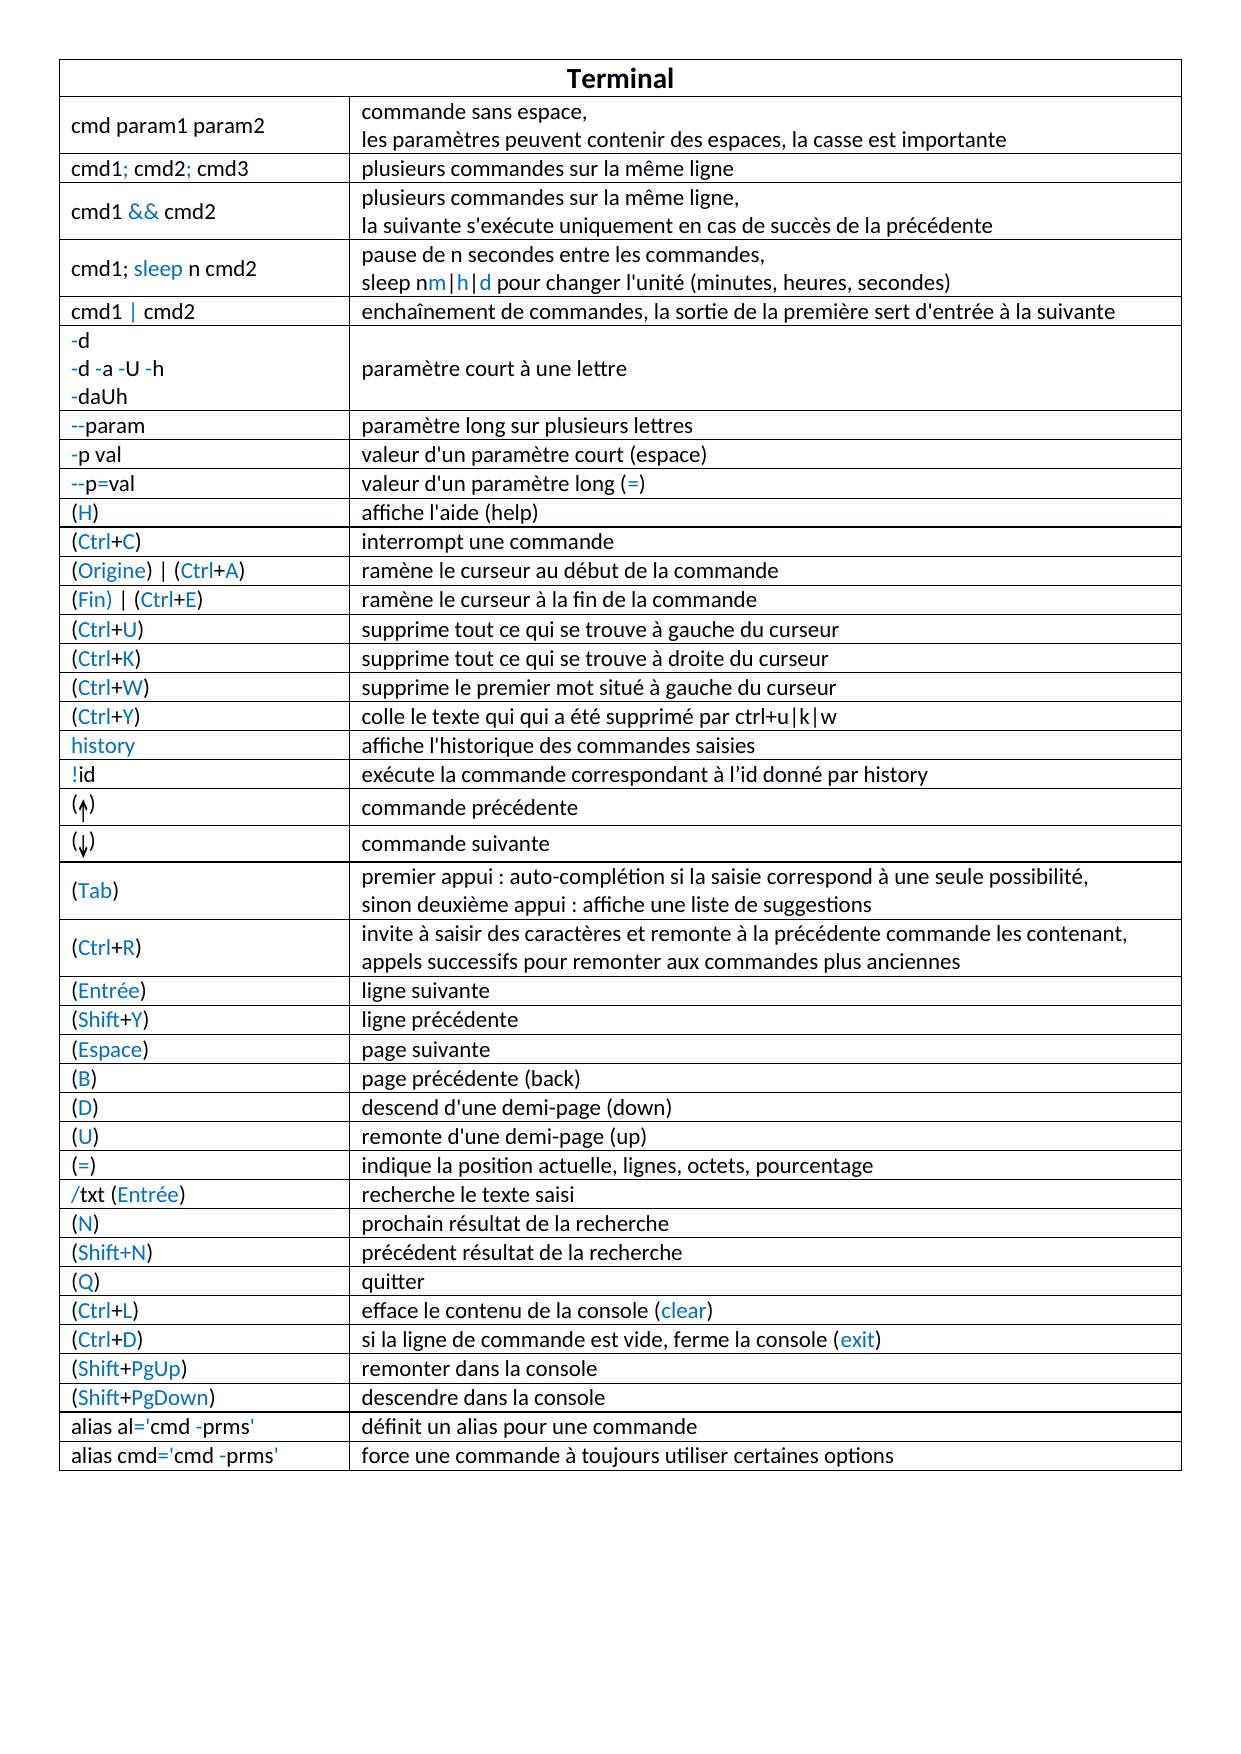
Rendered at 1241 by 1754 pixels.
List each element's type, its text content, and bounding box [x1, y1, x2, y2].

table_cell page précédente (back) [350, 1064, 1181, 1092]
table_cell cmd1 && cmd2 [60, 183, 349, 239]
table_cell efface le contenu de la console (clear) [350, 1296, 1181, 1324]
table_cell quitter [350, 1267, 1181, 1295]
table_cell (=) [60, 1151, 349, 1179]
table_cell (Shift+N) [60, 1238, 349, 1266]
table_cell (Ctrl+C) [60, 528, 349, 556]
table_cell --p=val [60, 469, 349, 497]
table_cell plusieurs commandes sur la même ligne, la suivante s'exécute uniquement en cas de succès de la précédente [350, 183, 1181, 239]
table_cell supprime tout ce qui se trouve à gauche du curseur [350, 615, 1181, 643]
table_cell (Origine) | (Ctrl+A) [60, 557, 349, 584]
table_cell page suivante [350, 1035, 1181, 1063]
table_cell valeur d'un paramètre court (espace) [350, 440, 1181, 468]
table_cell () [60, 826, 349, 861]
table_cell premier appui : auto-complétion si la saisie correspond à une seule possibilité, sinon deuxième appui : affiche une liste de suggestions [350, 863, 1181, 918]
table_cell alias cmd='cmd -prms' [60, 1442, 349, 1469]
table_cell recherche le texte saisi [350, 1180, 1181, 1208]
table_cell (Ctrl+Y) [60, 702, 349, 730]
table_cell (Fin) | (Ctrl+E) [60, 586, 349, 614]
table_cell (Q) [60, 1267, 349, 1295]
table_header Terminal [60, 60, 1181, 96]
table_cell ligne suivante [350, 977, 1181, 1004]
table_cell (Ctrl+L) [60, 1296, 349, 1324]
table_cell --param [60, 411, 349, 439]
table_cell enchaînement de commandes, la sortie de la première sert d'entrée à la suivante [350, 297, 1181, 325]
table_cell (Shift+PgDown) [60, 1384, 349, 1411]
table_cell cmd1 | cmd2 [60, 297, 349, 325]
table_cell paramètre long sur plusieurs lettres [350, 411, 1181, 439]
table_cell indique la position actuelle, lignes, octets, pourcentage [350, 1151, 1181, 1179]
table_cell si la ligne de commande est vide, ferme la console (exit) [350, 1325, 1181, 1353]
table_cell -d -d -a -U -h -daUh [60, 326, 349, 410]
table_cell ramène le curseur à la fin de la commande [350, 586, 1181, 614]
table_cell pause de n secondes entre les commandes, sleep nm|h|d pour changer l'unité (minutes, heures, secondes) [350, 240, 1181, 296]
table_cell (Entrée) [60, 977, 349, 1004]
table_cell (B) [60, 1064, 349, 1092]
table_cell interrompt une commande [350, 528, 1181, 556]
table_cell cmd param1 param2 [60, 97, 349, 153]
table_cell remonter dans la console [350, 1354, 1181, 1382]
table_cell (Espace) [60, 1035, 349, 1063]
table_cell plusieurs commandes sur la même ligne [350, 154, 1181, 182]
table_cell -p val [60, 440, 349, 468]
table_cell (Ctrl+U) [60, 615, 349, 643]
table_cell commande précédente [350, 789, 1181, 825]
table_cell affiche l'aide (help) [350, 499, 1181, 526]
table_cell (U) [60, 1122, 349, 1150]
table_cell (H) [60, 499, 349, 526]
table_cell remonte d'une demi-page (up) [350, 1122, 1181, 1150]
table_cell alias al='cmd -prms' [60, 1413, 349, 1441]
table_cell (D) [60, 1093, 349, 1121]
table_cell commande sans espace, les paramètres peuvent contenir des espaces, la casse est importante [350, 97, 1181, 153]
table_cell (Ctrl+D) [60, 1325, 349, 1353]
table_cell /txt (Entrée) [60, 1180, 349, 1208]
table_cell !id [60, 760, 349, 788]
table_cell prochain résultat de la recherche [350, 1209, 1181, 1237]
table_cell () [60, 789, 349, 825]
table_cell (Shift+PgUp) [60, 1354, 349, 1382]
table_cell supprime tout ce qui se trouve à droite du curseur [350, 644, 1181, 672]
table_cell précédent résultat de la recherche [350, 1238, 1181, 1266]
table_cell paramètre court à une lettre [350, 326, 1181, 410]
table_cell cmd1; cmd2; cmd3 [60, 154, 349, 182]
table_cell (Ctrl+K) [60, 644, 349, 672]
table_cell exécute la commande correspondant à l’id donné par history [350, 760, 1181, 788]
table_cell commande suivante [350, 826, 1181, 861]
table_cell ramène le curseur au début de la commande [350, 557, 1181, 584]
table_cell invite à saisir des caractères et remonte à la précédente commande les contenant, appels successifs pour remonter aux commandes plus anciennes [350, 920, 1181, 976]
table_cell cmd1; sleep n cmd2 [60, 240, 349, 296]
table_cell history [60, 731, 349, 759]
table_cell descend d'une demi-page (down) [350, 1093, 1181, 1121]
table_cell force une commande à toujours utiliser certaines options [350, 1442, 1181, 1469]
table_cell définit un alias pour une commande [350, 1413, 1181, 1441]
table_cell (Tab) [60, 863, 349, 918]
table_cell ligne précédente [350, 1006, 1181, 1034]
table_cell (Ctrl+R) [60, 920, 349, 976]
table_cell (N) [60, 1209, 349, 1237]
table_cell affiche l'historique des commandes saisies [350, 731, 1181, 759]
table_cell (Shift+Y) [60, 1006, 349, 1034]
table_cell (Ctrl+W) [60, 673, 349, 701]
table_cell descendre dans la console [350, 1384, 1181, 1411]
table_cell colle le texte qui qui a été supprimé par ctrl+u|k|w [350, 702, 1181, 730]
table_cell valeur d'un paramètre long (=) [350, 469, 1181, 497]
table_cell supprime le premier mot situé à gauche du curseur [350, 673, 1181, 701]
